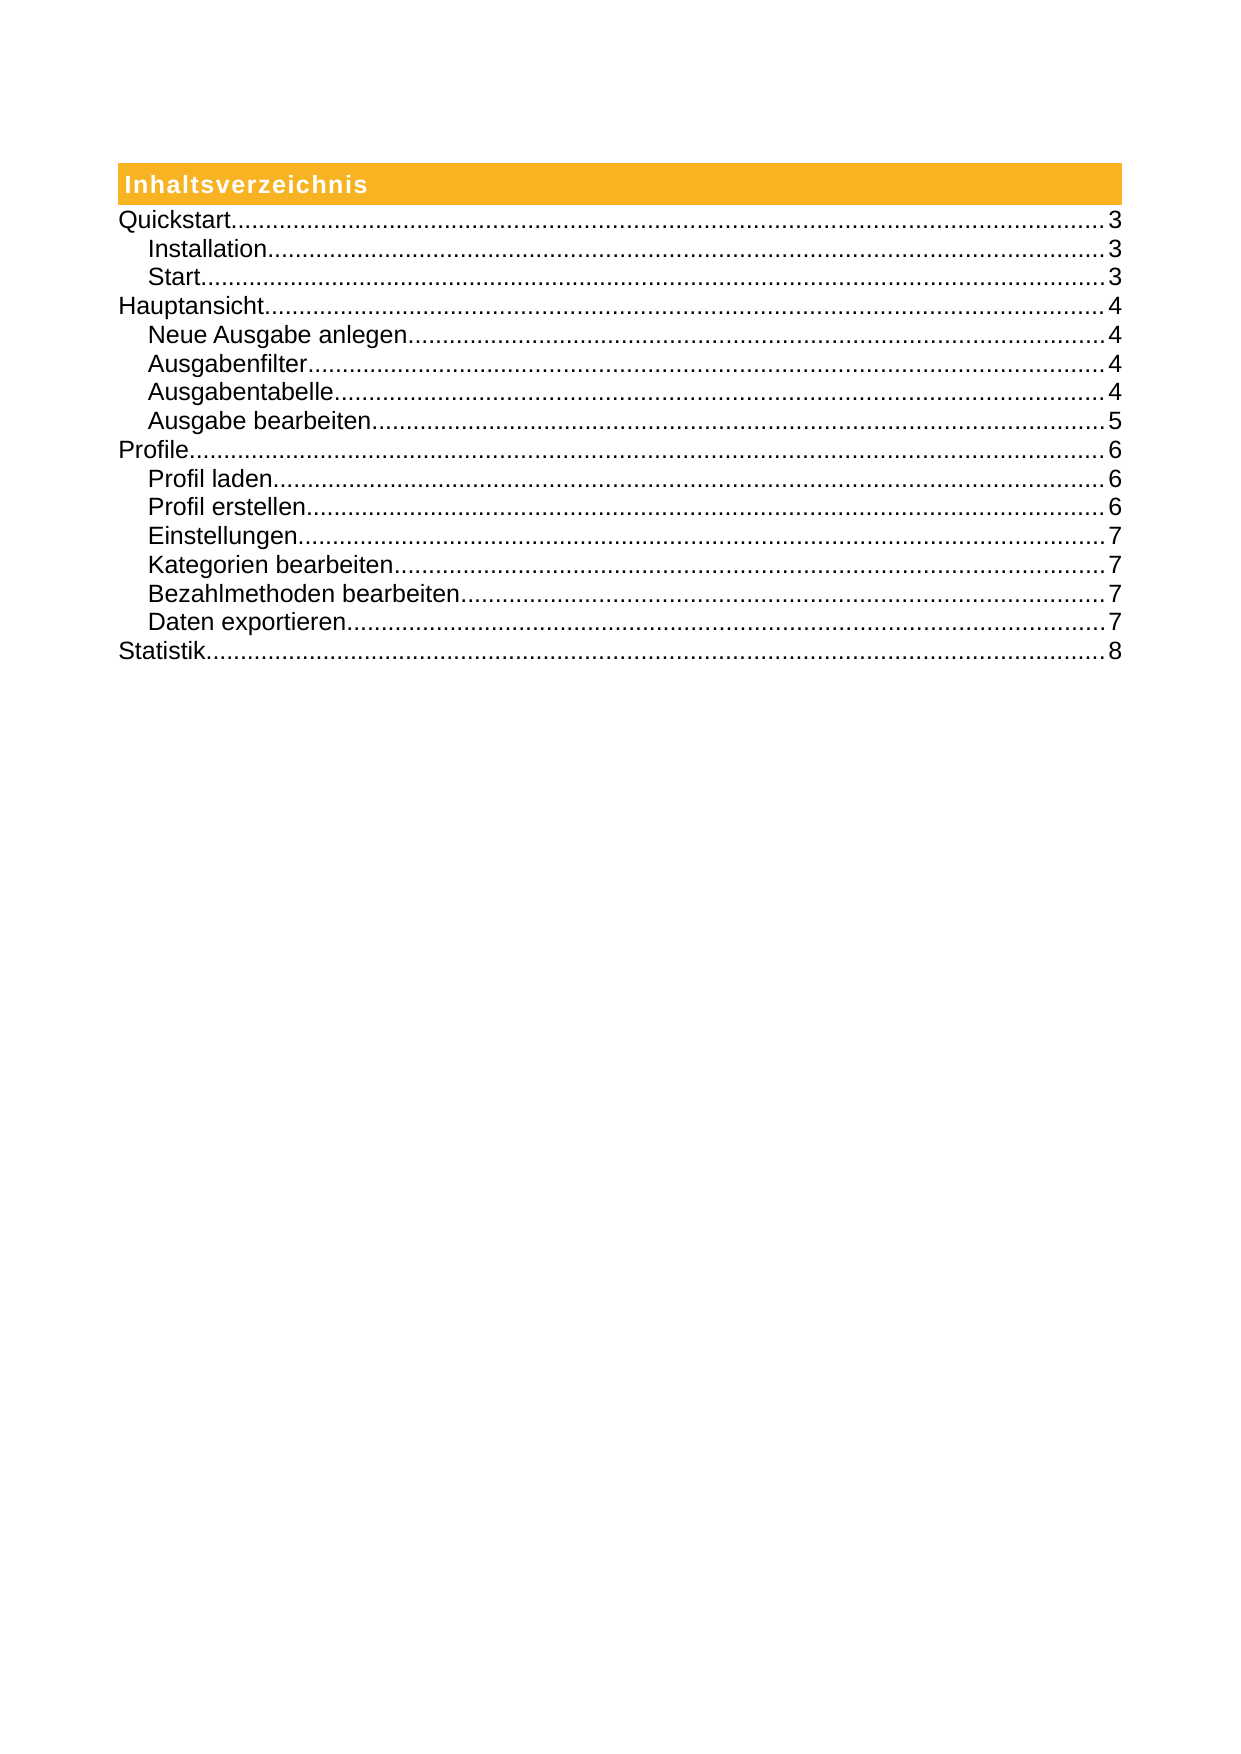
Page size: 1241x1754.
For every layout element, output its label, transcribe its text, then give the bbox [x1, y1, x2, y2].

text Start 3 [148, 262, 1122, 291]
text Einstellungen 7 [148, 521, 1122, 550]
text Hauptansicht 4 [118, 291, 1122, 320]
text Installation 3 [148, 233, 1122, 262]
text Kategorien bearbeiten 7 [148, 550, 1122, 578]
text Ausgabentabelle 4 [148, 377, 1122, 406]
text Neue Ausgabe anlegen 4 [148, 320, 1122, 348]
text Profil erstellen 6 [148, 492, 1122, 521]
text Quickstart 3 [118, 205, 1122, 233]
text Bezahlmethoden bearbeiten 7 [148, 578, 1122, 607]
text Profile 6 [118, 435, 1122, 463]
subtitle Inhaltsverzeichnis [124, 170, 1116, 198]
text Ausgabenfilter 4 [148, 348, 1122, 377]
text Profil laden 6 [148, 463, 1122, 492]
text Statistik 8 [118, 636, 1122, 665]
text Daten exportieren 7 [148, 607, 1122, 636]
text Ausgabe bearbeiten 5 [148, 406, 1122, 435]
